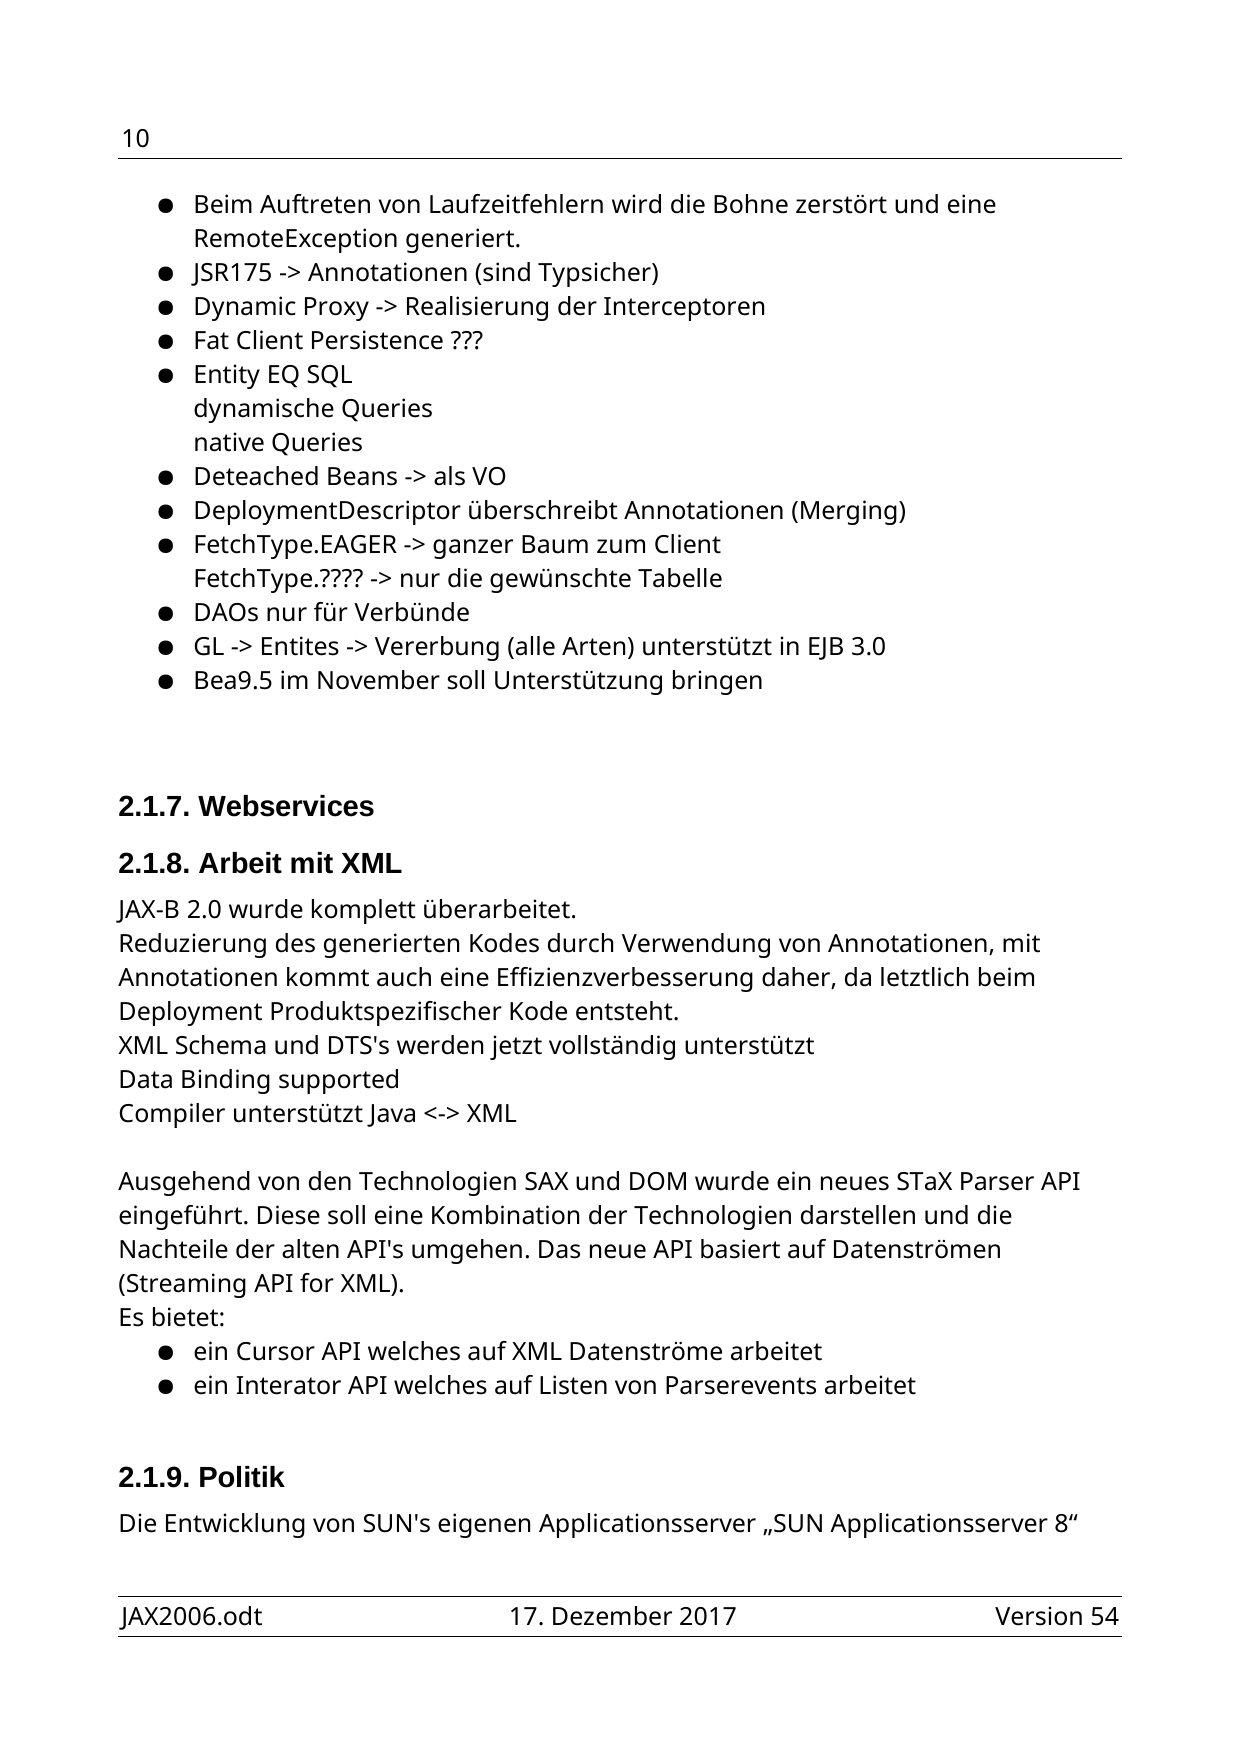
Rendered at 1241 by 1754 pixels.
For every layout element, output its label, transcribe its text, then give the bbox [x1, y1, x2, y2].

text Compiler unterstützt Java <-> XML [118, 1096, 1122, 1130]
list GL -> Entites -> Vererbung (alle Arten) unterstützt in EJB 3.0 [156, 629, 1122, 663]
text Data Binding supported [118, 1062, 1122, 1096]
list ein Interator API welches auf Listen von Parserevents arbeitet [156, 1368, 1122, 1402]
list DeploymentDescriptor überschreibt Annotationen (Merging) [156, 493, 1122, 527]
list Beim Auftreten von Laufzeitfehlern wird die Bohne zerstört und eine RemoteException generiert. [156, 187, 1122, 255]
list Deteached Beans -> als VO [156, 459, 1122, 493]
list FetchType.EAGER -> ganzer Baum zum Client FetchType.???? -> nur die gewünschte Tabelle [156, 527, 1122, 595]
list Dynamic Proxy -> Realisierung der Interceptoren [156, 289, 1122, 323]
list JSR175 -> Annotationen (sind Typsicher) [156, 255, 1122, 289]
text Ausgehend von den Technologien SAX und DOM wurde ein neues STaX Parser API eingeführt. Diese soll eine Kombination der Technologien darstellen und die Nachteile der alten API's umgehen. Das neue API basiert auf Datenströmen (Streaming API for XML). [118, 1164, 1122, 1300]
text Es bietet: [118, 1300, 1122, 1334]
list DAOs nur für Verbünde [156, 595, 1122, 629]
list ein Cursor API welches auf XML Datenströme arbeitet [156, 1334, 1122, 1368]
subtitle Politik [118, 1461, 1122, 1493]
text JAX-B 2.0 wurde komplett überarbeitet. [118, 892, 1122, 926]
text Reduzierung des generierten Kodes durch Verwendung von Annotationen, mit Annotationen kommt auch eine Effizienzverbesserung daher, da letztlich beim Deployment Produktspezifischer Kode entsteht. [118, 926, 1122, 1028]
list Fat Client Persistence ??? [156, 323, 1122, 357]
list Bea9.5 im November soll Unterstützung bringen [156, 663, 1122, 697]
text Die Entwicklung von SUN's eigenen Applicationsserver „SUN Applicationsserver 8“ [118, 1506, 1122, 1539]
subtitle Webservices [118, 790, 1122, 822]
subtitle Arbeit mit XML [118, 847, 1122, 880]
list Entity EQ SQL dynamische Queries native Queries [156, 357, 1122, 459]
text XML Schema und DTS's werden jetzt vollständig unterstützt [118, 1028, 1122, 1062]
